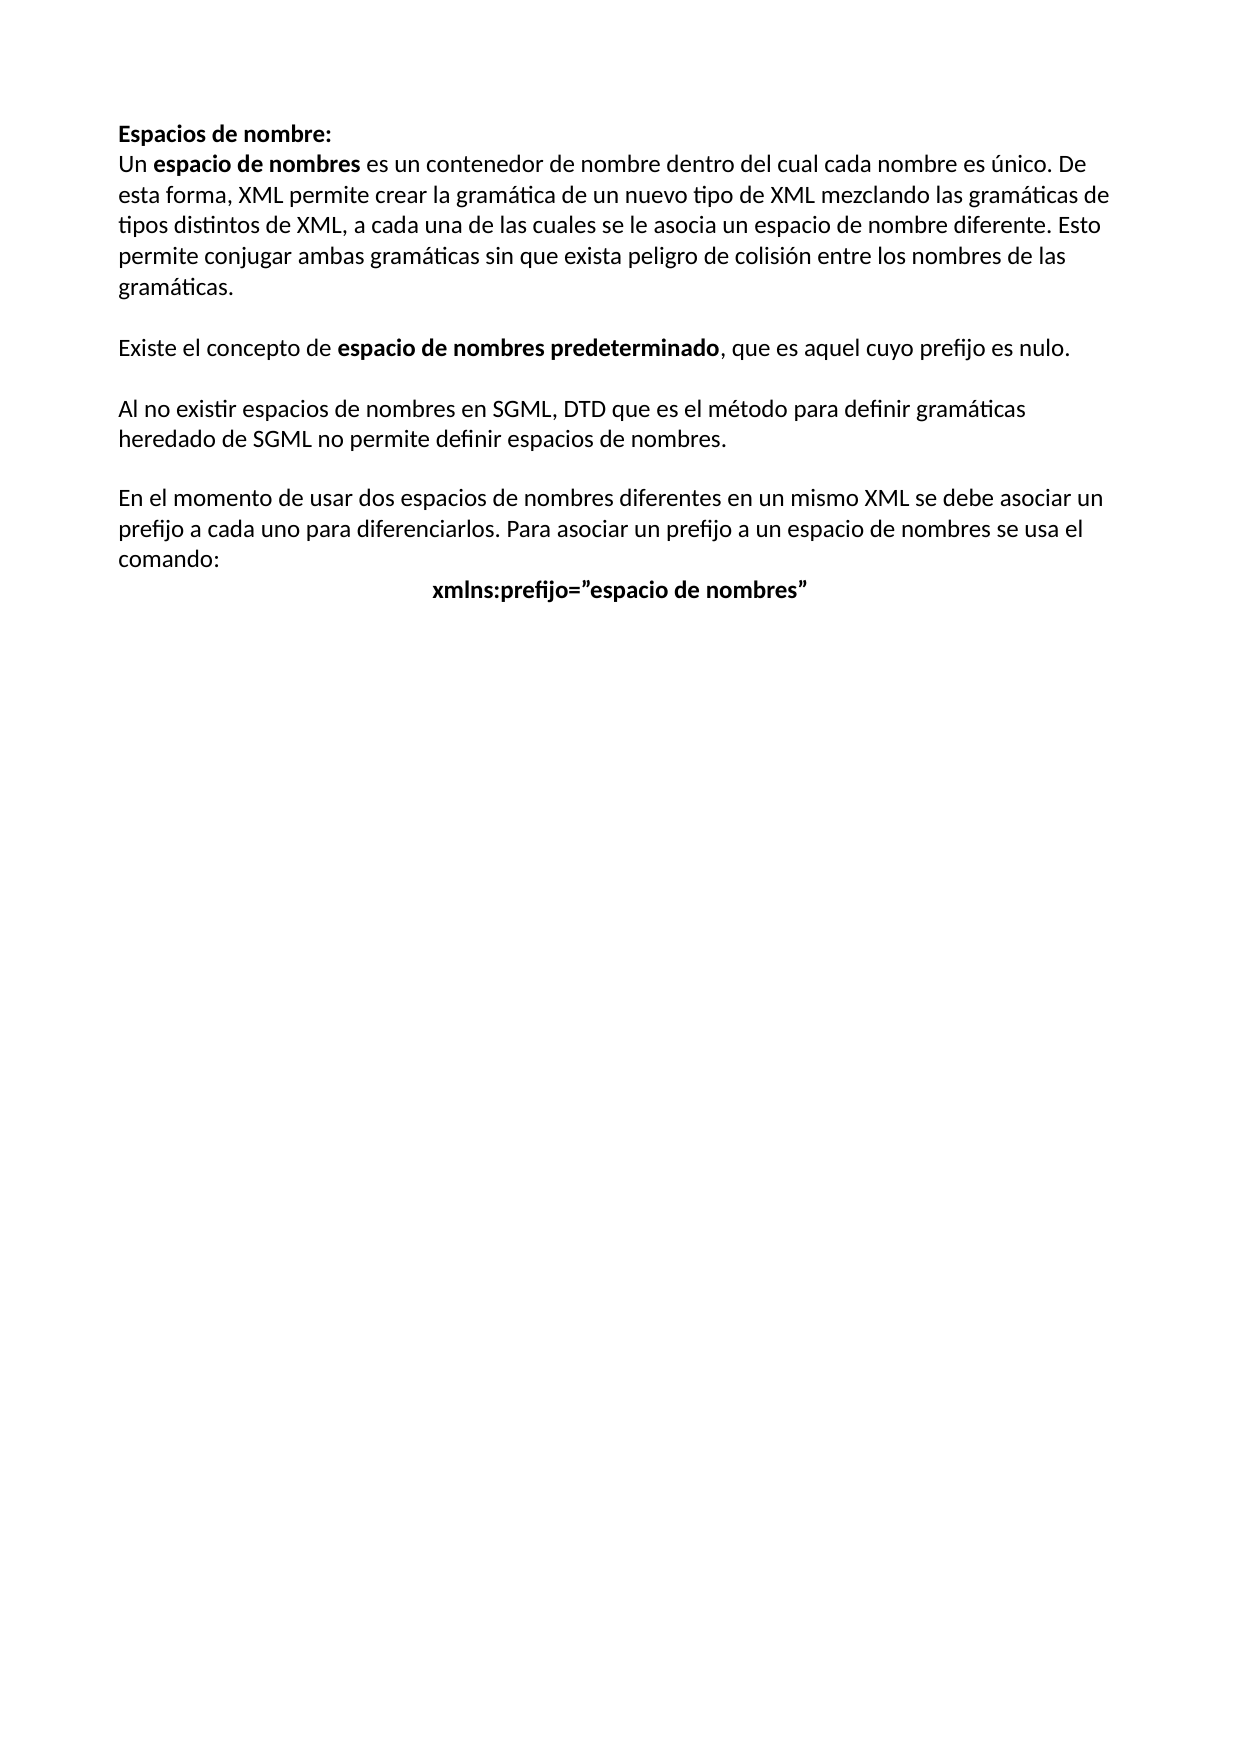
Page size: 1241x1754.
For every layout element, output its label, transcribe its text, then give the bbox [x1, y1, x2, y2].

text Al no existir espacios de nombres en SGML, DTD que es el método para definir gramáticas heredado de SGML no permite definir espacios de nombres. [118, 393, 1122, 454]
text xmlns:prefijo=”espacio de nombres” [118, 574, 1122, 605]
text Existe el concepto de espacio de nombres predeterminado, que es aquel cuyo prefijo es nulo. [118, 332, 1122, 362]
text Espacios de nombre: [118, 118, 1122, 149]
text En el momento de usar dos espacios de nombres diferentes en un mismo XML se debe asociar un prefijo a cada uno para diferenciarlos. Para asociar un prefijo a un espacio de nombres se usa el comando: [118, 483, 1122, 574]
text Un espacio de nombres es un contenedor de nombre dentro del cual cada nombre es único. De esta forma, XML permite crear la gramática de un nuevo tipo de XML mezclando las gramáticas de tipos distintos de XML, a cada una de las cuales se le asocia un espacio de nombre diferente. Esto permite conjugar ambas gramáticas sin que exista peligro de colisión entre los nombres de las gramáticas. [118, 149, 1122, 301]
